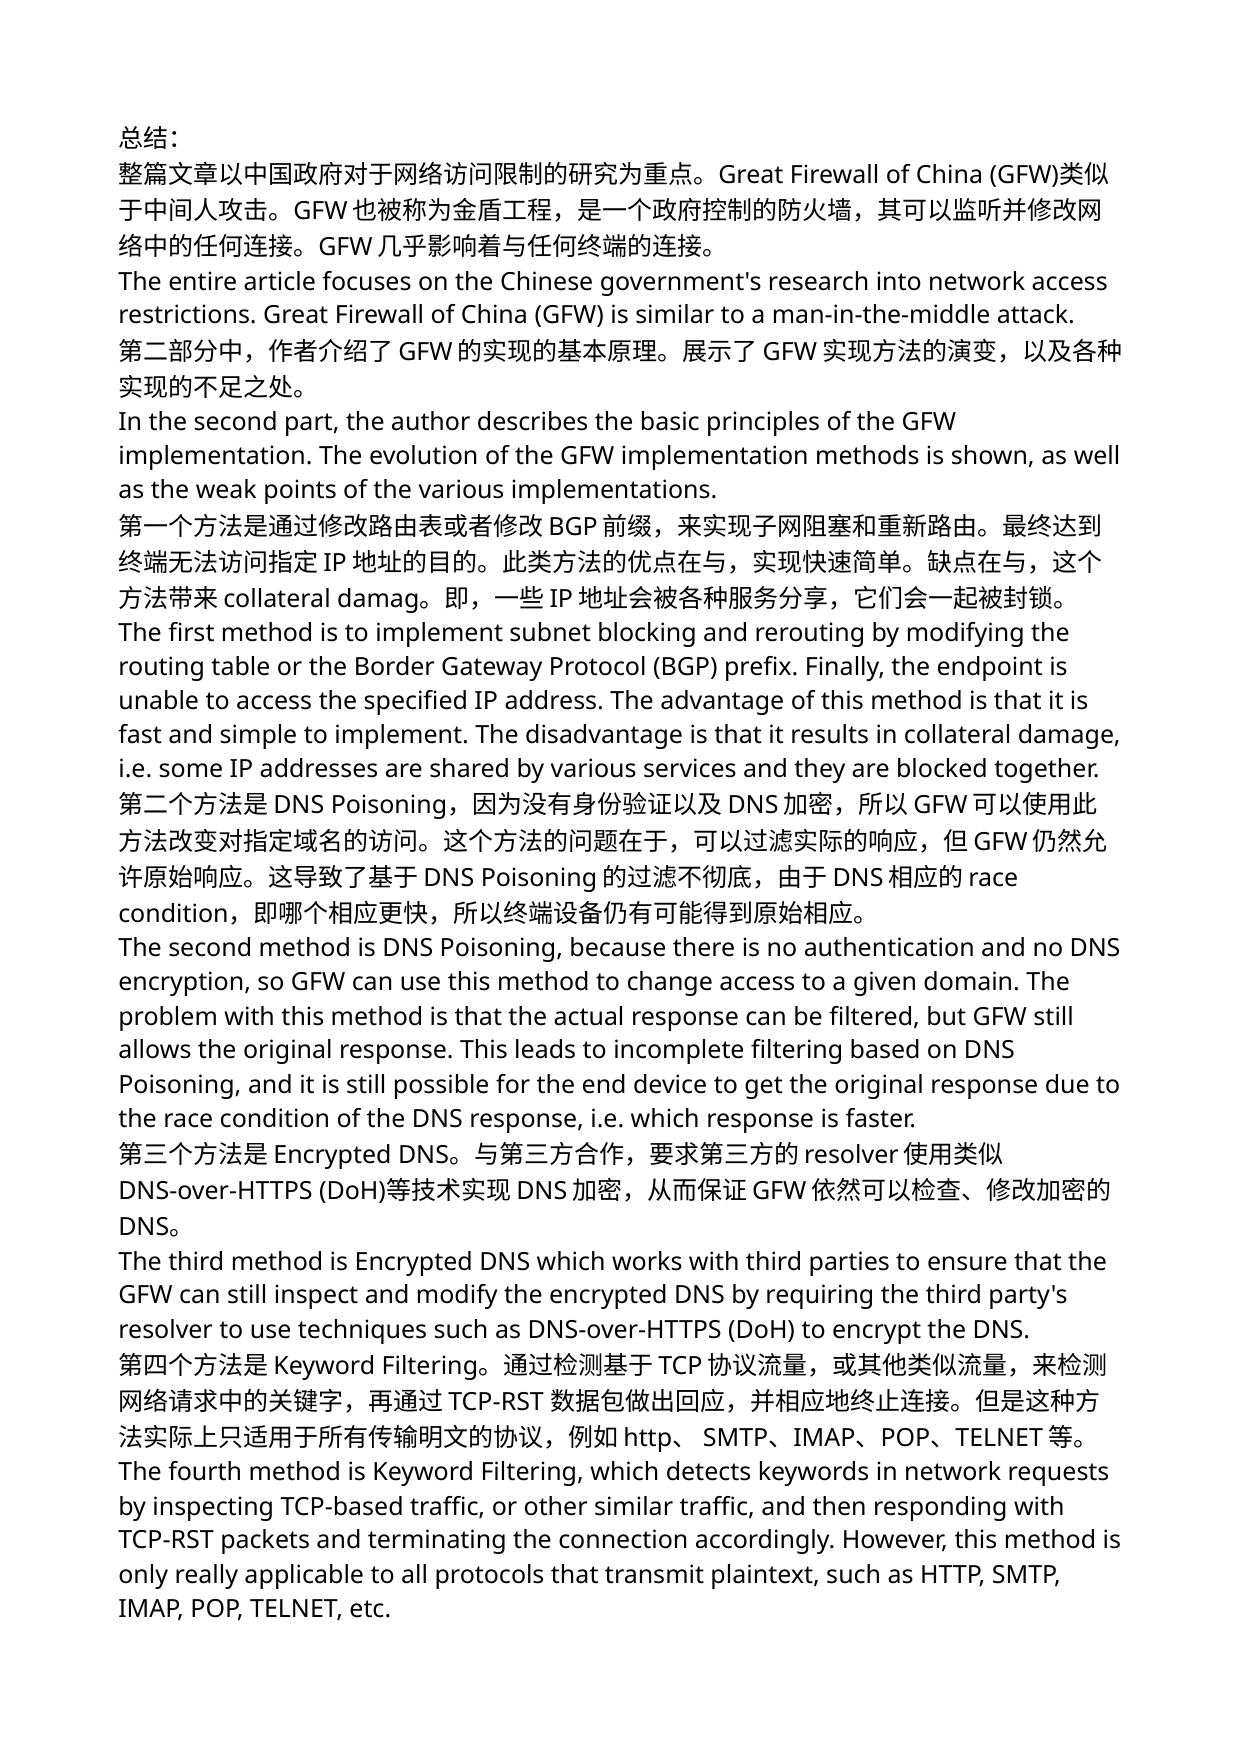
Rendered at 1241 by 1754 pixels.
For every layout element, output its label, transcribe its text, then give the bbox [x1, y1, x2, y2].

text 第二个方法是DNS Poisoning，因为没有身份验证以及DNS加密，所以GFW可以使用此方法改变对指定域名的访问。这个方法的问题在于，可以过滤实际的响应，但GFW仍然允许原始响应。这导致了基于DNS Poisoning的过滤不彻底，由于DNS相应的race condition，即哪个相应更快，所以终端设备仍有可能得到原始相应。 [118, 785, 1122, 930]
text 总结： [118, 118, 1122, 154]
text The first method is to implement subnet blocking and rerouting by modifying the routing table or the Border Gateway Protocol (BGP) prefix. Finally, the endpoint is unable to access the specified IP address. The advantage of this method is that it is fast and simple to implement. The disadvantage is that it results in collateral damage, i.e. some IP addresses are shared by various services and they are blocked together. [118, 615, 1122, 785]
text 第三个方法是Encrypted DNS。与第三方合作，要求第三方的resolver使用类似DNS‑over‑HTTPS (DoH)等技术实现DNS加密，从而保证GFW依然可以检查、修改加密的DNS。 [118, 1134, 1122, 1243]
text 整篇文章以中国政府对于网络访问限制的研究为重点。Great Firewall of China (GFW)类似于中间人攻击。GFW也被称为金盾工程，是一个政府控制的防火墙，其可以监听并修改网络中的任何连接。GFW几乎影响着与任何终端的连接。 [118, 154, 1122, 263]
text In the second part, the author describes the basic principles of the GFW implementation. The evolution of the GFW implementation methods is shown, as well as the weak points of the various implementations. [118, 404, 1122, 506]
text The fourth method is Keyword Filtering, which detects keywords in network requests by inspecting TCP-based traffic, or other similar traffic, and then responding with TCP-RST packets and terminating the connection accordingly. However, this method is only really applicable to all protocols that transmit plaintext, such as HTTP, SMTP, IMAP, POP, TELNET, etc. [118, 1454, 1122, 1624]
text The third method is Encrypted DNS which works with third parties to ensure that the GFW can still inspect and modify the encrypted DNS by requiring the third party's resolver to use techniques such as DNS-over-HTTPS (DoH) to encrypt the DNS. [118, 1243, 1122, 1345]
text 第二部分中，作者介绍了GFW的实现的基本原理。展示了GFW实现方法的演变，以及各种实现的不足之处。 [118, 331, 1122, 404]
text The second method is DNS Poisoning, because there is no authentication and no DNS encryption, so GFW can use this method to change access to a given domain. The problem with this method is that the actual response can be filtered, but GFW still allows the original response. This leads to incomplete filtering based on DNS Poisoning, and it is still possible for the end device to get the original response due to the race condition of the DNS response, i.e. which response is faster. [118, 930, 1122, 1134]
text The entire article focuses on the Chinese government's research into network access restrictions. Great Firewall of China (GFW) is similar to a man-in-the-middle attack. [118, 263, 1122, 331]
text 第四个方法是Keyword Filtering。通过检测基于TCP协议流量，或其他类似流量，来检测网络请求中的关键字，再通过TCP‑RST 数据包做出回应，并相应地终止连接。但是这种方法实际上只适用于所有传输明文的协议，例如http、 SMTP、IMAP、POP、TELNET等。 [118, 1345, 1122, 1454]
text 第一个方法是通过修改路由表或者修改BGP前缀，来实现子网阻塞和重新路由。最终达到终端无法访问指定IP地址的目的。此类方法的优点在与，实现快速简单。缺点在与，这个方法带来collateral damag。即，一些IP地址会被各种服务分享，它们会一起被封锁。 [118, 506, 1122, 615]
